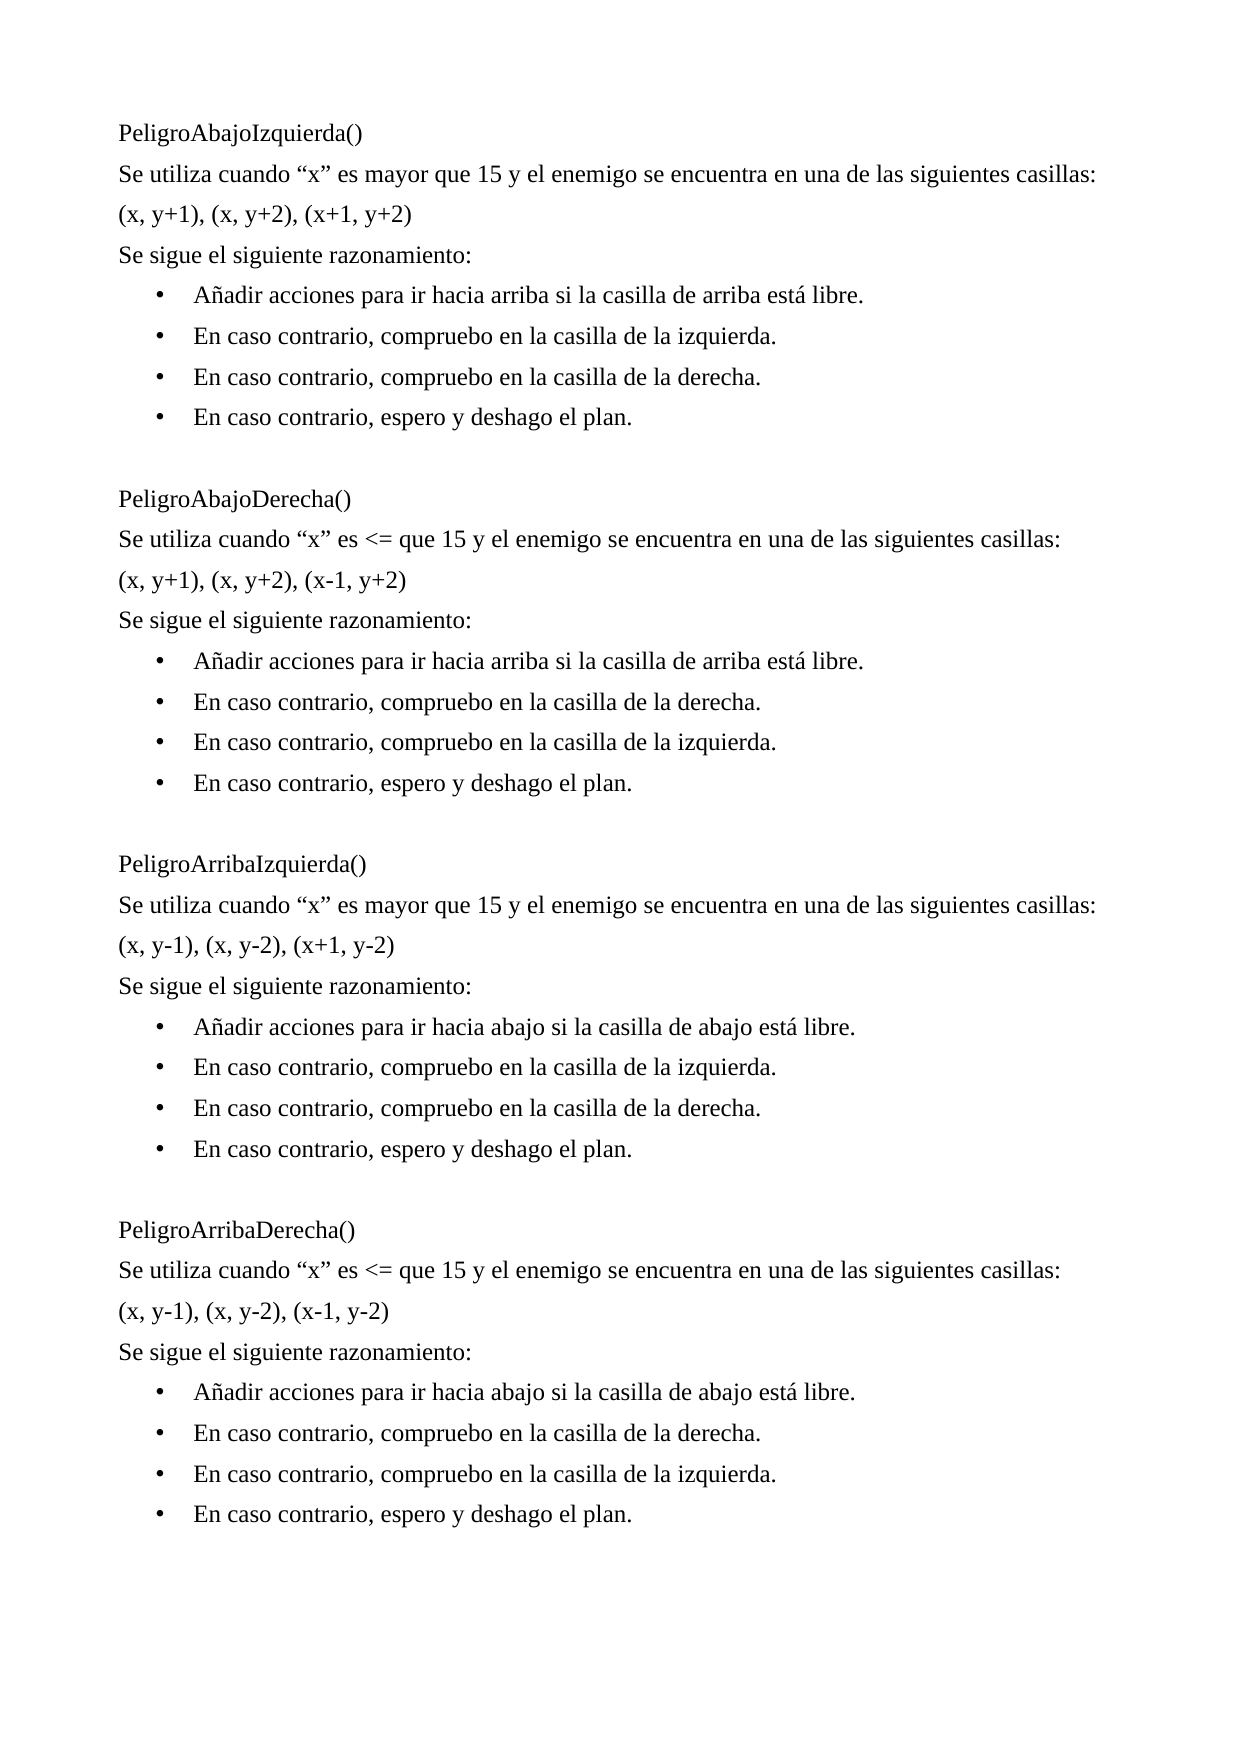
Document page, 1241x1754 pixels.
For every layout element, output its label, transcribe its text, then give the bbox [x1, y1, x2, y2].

list Añadir acciones para ir hacia abajo si la casilla de abajo está libre. [156, 1012, 1122, 1041]
text PeligroArribaDerecha() [118, 1215, 1122, 1244]
text (x, y-1), (x, y-2), (x-1, y-2) [118, 1296, 1122, 1325]
text Se utiliza cuando “x” es <= que 15 y el enemigo se encuentra en una de las siguientes casillas: [118, 524, 1122, 553]
list En caso contrario, compruebo en la casilla de la izquierda. [156, 1052, 1122, 1081]
text Se sigue el siguiente razonamiento: [118, 240, 1122, 269]
list En caso contrario, compruebo en la casilla de la derecha. [156, 1093, 1122, 1122]
text Se sigue el siguiente razonamiento: [118, 606, 1122, 634]
text PeligroArribaIzquierda() [118, 849, 1122, 878]
text Se sigue el siguiente razonamiento: [118, 1337, 1122, 1366]
text (x, y-1), (x, y-2), (x+1, y-2) [118, 931, 1122, 959]
list En caso contrario, compruebo en la casilla de la izquierda. [156, 1459, 1122, 1487]
text (x, y+1), (x, y+2), (x+1, y+2) [118, 199, 1122, 228]
list En caso contrario, espero y deshago el plan. [156, 768, 1122, 797]
text Se utiliza cuando “x” es <= que 15 y el enemigo se encuentra en una de las siguientes casillas: [118, 1256, 1122, 1284]
list En caso contrario, compruebo en la casilla de la derecha. [156, 687, 1122, 716]
list En caso contrario, espero y deshago el plan. [156, 1499, 1122, 1528]
list En caso contrario, compruebo en la casilla de la derecha. [156, 362, 1122, 391]
list En caso contrario, espero y deshago el plan. [156, 402, 1122, 431]
list Añadir acciones para ir hacia arriba si la casilla de arriba está libre. [156, 646, 1122, 675]
text (x, y+1), (x, y+2), (x-1, y+2) [118, 565, 1122, 594]
text PeligroAbajoDerecha() [118, 484, 1122, 512]
text Se utiliza cuando “x” es mayor que 15 y el enemigo se encuentra en una de las siguientes casillas: [118, 890, 1122, 919]
text PeligroAbajoIzquierda() [118, 118, 1122, 147]
list En caso contrario, espero y deshago el plan. [156, 1134, 1122, 1162]
list En caso contrario, compruebo en la casilla de la izquierda. [156, 727, 1122, 756]
list Añadir acciones para ir hacia arriba si la casilla de arriba está libre. [156, 281, 1122, 309]
text Se sigue el siguiente razonamiento: [118, 971, 1122, 1000]
list En caso contrario, compruebo en la casilla de la derecha. [156, 1418, 1122, 1447]
text Se utiliza cuando “x” es mayor que 15 y el enemigo se encuentra en una de las siguientes casillas: [118, 159, 1122, 187]
list En caso contrario, compruebo en la casilla de la izquierda. [156, 321, 1122, 350]
list Añadir acciones para ir hacia abajo si la casilla de abajo está libre. [156, 1377, 1122, 1406]
